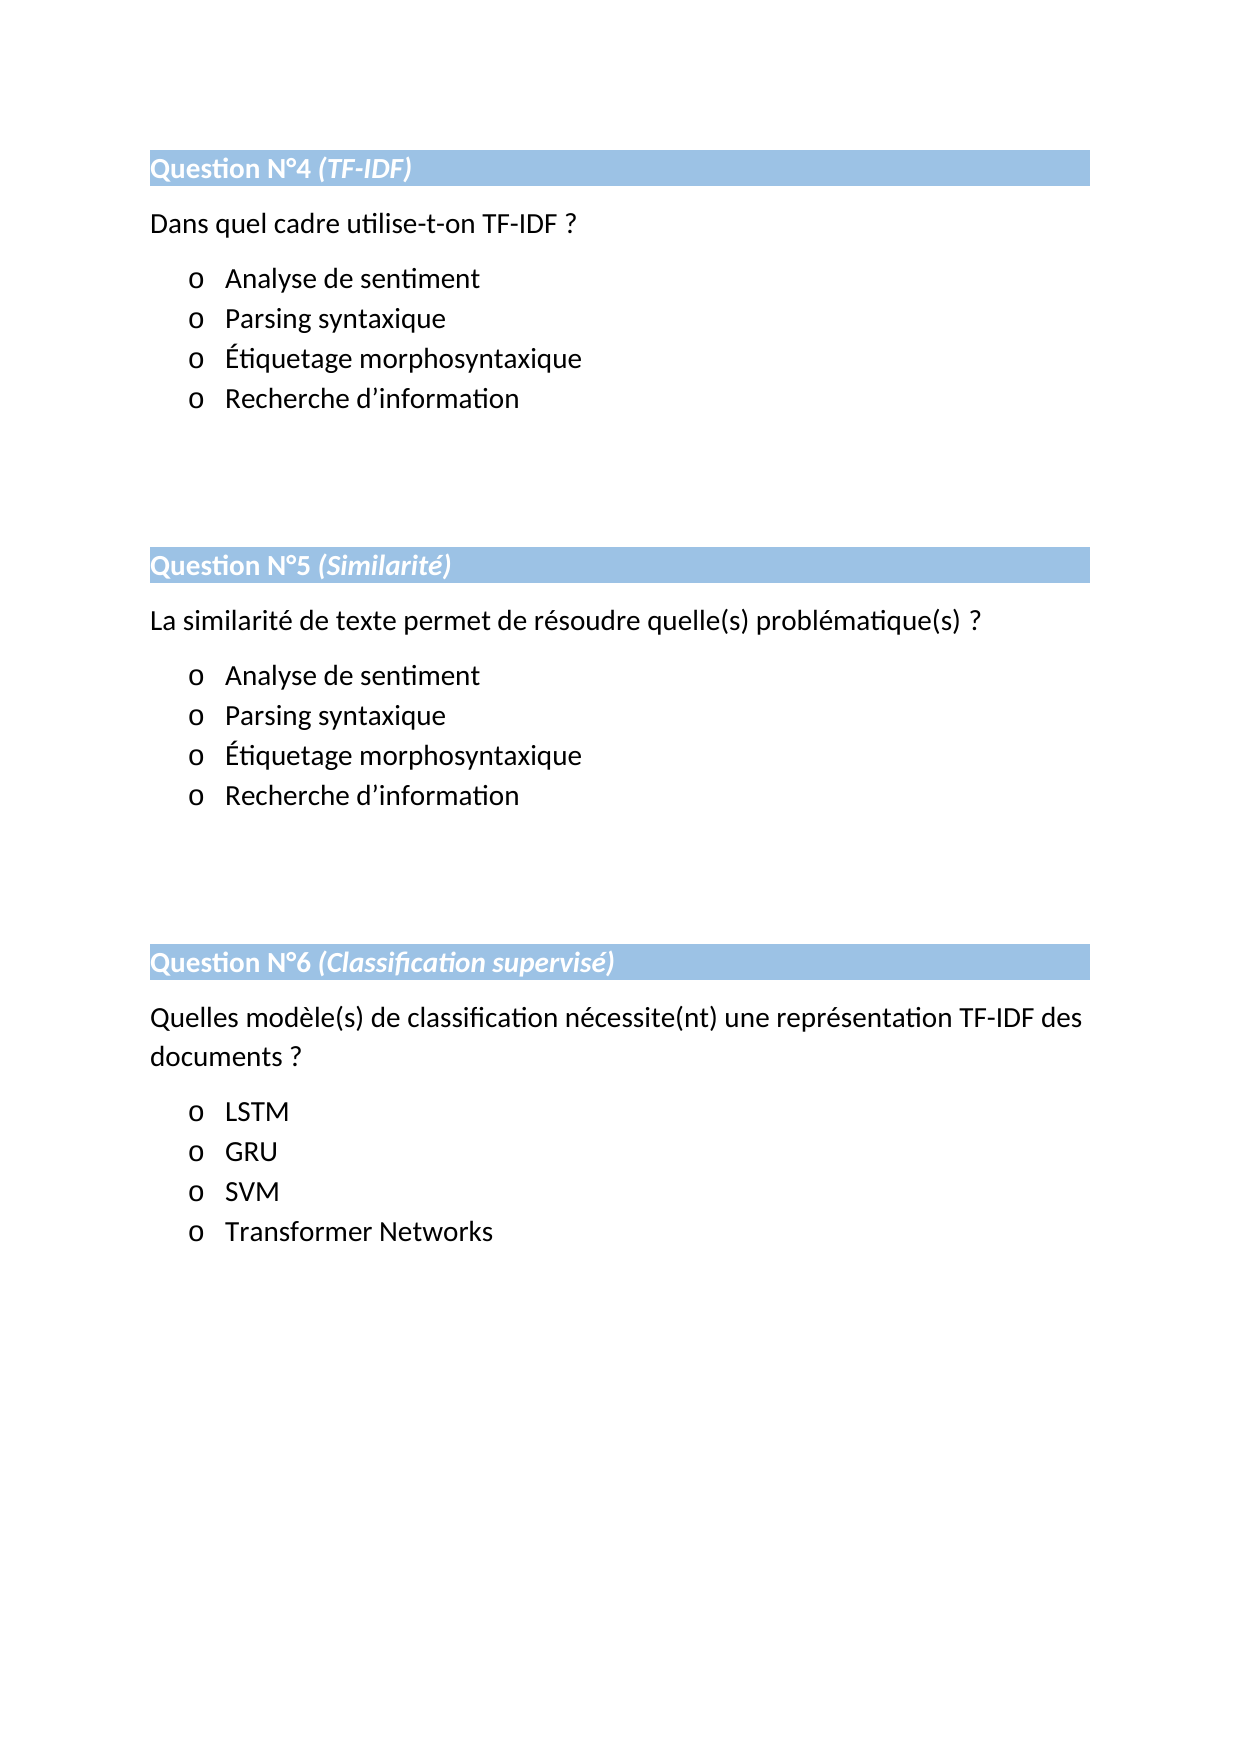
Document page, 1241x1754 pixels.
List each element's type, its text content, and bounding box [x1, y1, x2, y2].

list Transformer Networks [187, 1213, 1090, 1250]
list Analyse de sentiment [187, 260, 1090, 297]
text La similarité de texte permet de résoudre quelle(s) problématique(s) ? [150, 602, 1090, 638]
list Étiquetage morphosyntaxique [187, 340, 1090, 377]
list Parsing syntaxique [187, 300, 1090, 337]
list Recherche d’information [187, 380, 1090, 417]
list Parsing syntaxique [187, 697, 1090, 734]
list Analyse de sentiment [187, 657, 1090, 694]
list Recherche d’information [187, 777, 1090, 814]
text Question N°5 (Similarité) [150, 547, 1090, 583]
text Dans quel cadre utilise-t-on TF-IDF ? [150, 205, 1090, 241]
text Quelles modèle(s) de classification nécessite(nt) une représentation TF-IDF des documents ? [150, 999, 1090, 1073]
text Question N°6 (Classification supervisé) [150, 944, 1090, 980]
list Étiquetage morphosyntaxique [187, 737, 1090, 774]
list LSTM [187, 1093, 1090, 1130]
list SVM [187, 1173, 1090, 1210]
list GRU [187, 1133, 1090, 1170]
text Question N°4 (TF-IDF) [150, 150, 1090, 186]
